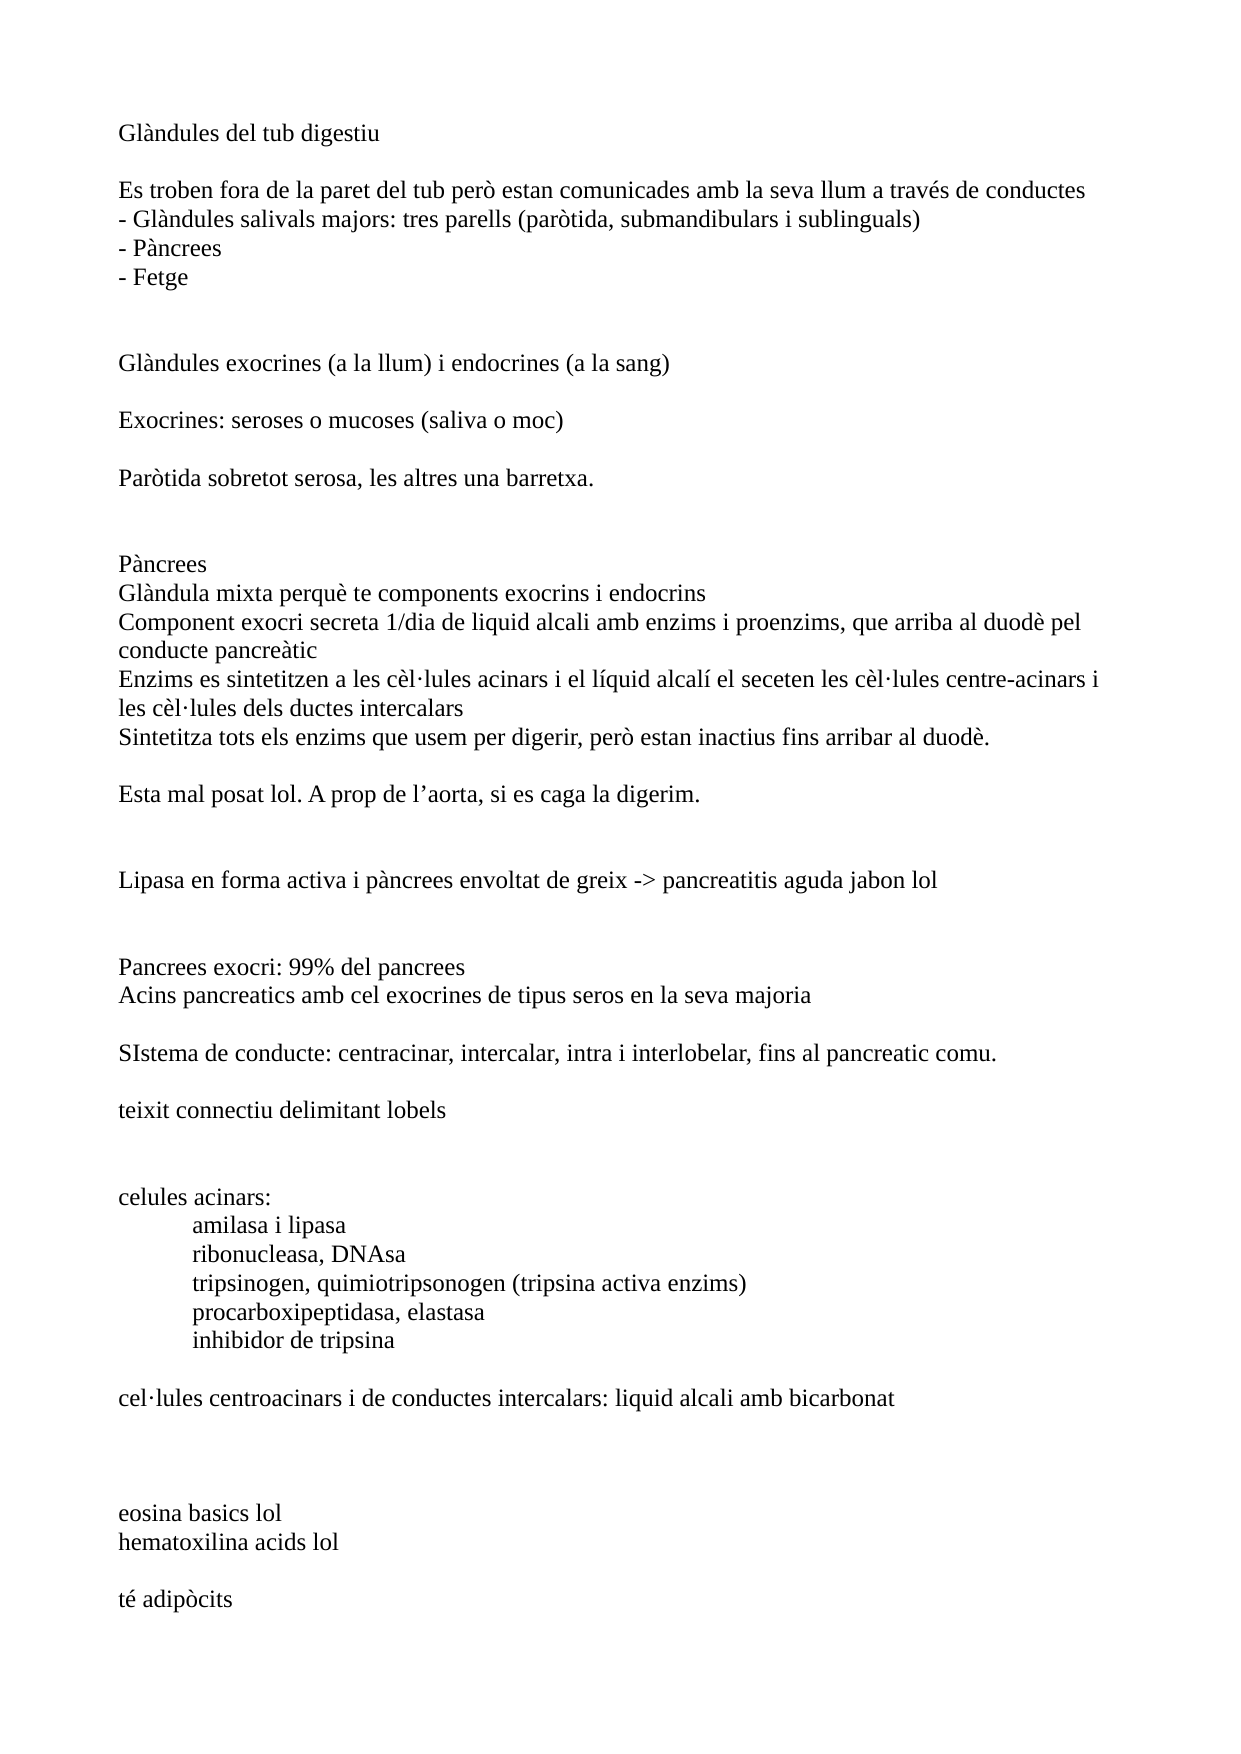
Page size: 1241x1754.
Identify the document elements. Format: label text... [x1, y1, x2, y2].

text - Pàncrees [118, 233, 1122, 262]
text Glàndula mixta perquè te components exocrins i endocrins [118, 578, 1122, 607]
text Glàndules del tub digestiu [118, 118, 1122, 147]
text - Fetge [118, 262, 1122, 291]
text Acins pancreatics amb cel exocrines de tipus seros en la seva majoria [118, 981, 1122, 1009]
text celules acinars: [118, 1182, 1122, 1211]
text SIstema de conducte: centracinar, intercalar, intra i interlobelar, fins al pancreatic comu. [118, 1038, 1122, 1067]
text Lipasa en forma activa i pàncrees envoltat de greix -> pancreatitis aguda jabon lol [118, 866, 1122, 894]
text Paròtida sobretot serosa, les altres una barretxa. [118, 463, 1122, 492]
text Glàndules exocrines (a la llum) i endocrines (a la sang) [118, 348, 1122, 377]
text cel·lules centroacinars i de conductes intercalars: liquid alcali amb bicarbonat [118, 1383, 1122, 1412]
text inhibidor de tripsina [118, 1326, 1122, 1354]
text eosina basics lol [118, 1498, 1122, 1527]
text Es troben fora de la paret del tub però estan comunicades amb la seva llum a través de conductes [118, 176, 1122, 204]
text ribonucleasa, DNAsa [118, 1239, 1122, 1268]
text Pancrees exocri: 99% del pancrees [118, 952, 1122, 981]
text té adipòcits [118, 1584, 1122, 1613]
text hematoxilina acids lol [118, 1527, 1122, 1556]
text Exocrines: seroses o mucoses (saliva o moc) [118, 406, 1122, 434]
text teixit connectiu delimitant lobels [118, 1096, 1122, 1124]
text amilasa i lipasa [118, 1211, 1122, 1239]
text procarboxipeptidasa, elastasa [118, 1297, 1122, 1326]
text Component exocri secreta 1/dia de liquid alcali amb enzims i proenzims, que arriba al duodè pel conducte pancreàtic [118, 607, 1122, 664]
text - Glàndules salivals majors: tres parells (paròtida, submandibulars i sublinguals) [118, 204, 1122, 233]
text Enzims es sintetitzen a les cèl·lules acinars i el líquid alcalí el seceten les cèl·lules centre-acinars i les cèl·lules dels ductes intercalars Sintetitza tots els enzims que usem per digerir, però estan inactius fins arribar al duodè. [118, 664, 1122, 751]
text Pàncrees [118, 549, 1122, 578]
text Esta mal posat lol. A prop de l’aorta, si es caga la digerim. [118, 779, 1122, 808]
text tripsinogen, quimiotripsonogen (tripsina activa enzims) [118, 1268, 1122, 1297]
